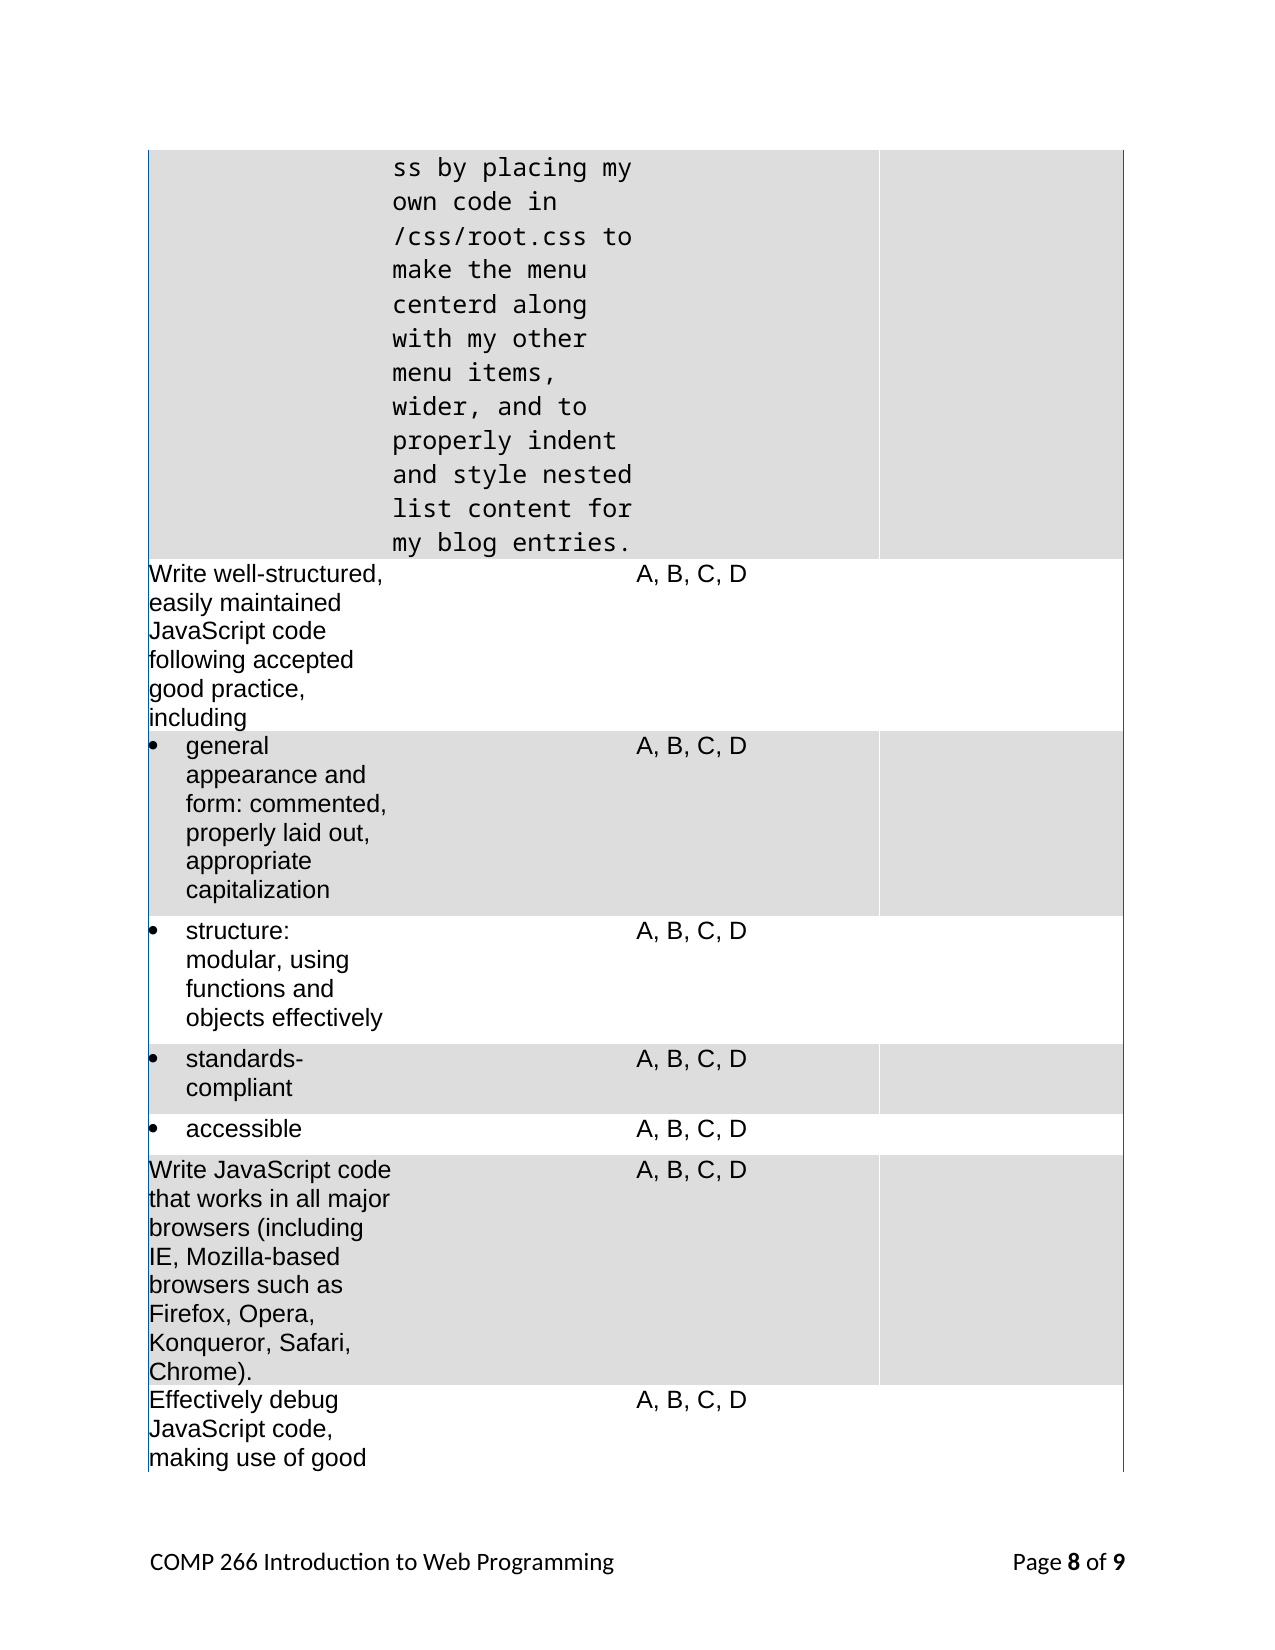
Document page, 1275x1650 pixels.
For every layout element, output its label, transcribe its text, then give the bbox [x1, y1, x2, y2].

table_cell [392, 916, 636, 1044]
table_cell standards-compliant [149, 1044, 392, 1114]
table_cell [392, 559, 636, 731]
table_cell A, B, C, D [636, 731, 879, 916]
table_cell [880, 731, 1123, 916]
table_cell A, B, C, D [636, 1155, 879, 1385]
table_cell A, B, C, D [636, 559, 879, 731]
table_cell A, B, C, D [636, 1114, 879, 1155]
table_cell [392, 1155, 636, 1385]
table_cell [880, 1155, 1123, 1385]
table_cell ss by placing my own code in /css/root.css to make the menu centerd along with my other menu items, wider, and to properly indent and style nested list content for my blog entries. [392, 150, 636, 559]
table_cell Effectively debug JavaScript code, making use of good [149, 1385, 392, 1472]
table_cell [149, 150, 392, 559]
table_cell accessible [149, 1114, 392, 1155]
table_cell [636, 150, 879, 559]
table_cell general appearance and form: commented, properly laid out, appropriate capitalization [149, 731, 392, 916]
table_cell [392, 1114, 636, 1155]
table_cell [880, 1114, 1123, 1155]
table_cell A, B, C, D [636, 1044, 879, 1114]
table_cell structure: modular, using functions and objects effectively [149, 916, 392, 1044]
table_cell Write JavaScript code that works in all major browsers (including IE, Mozilla-based browsers such as Firefox, Opera, Konqueror, Safari, Chrome). [149, 1155, 392, 1385]
table_cell A, B, C, D [636, 1385, 879, 1472]
table_cell [392, 731, 636, 916]
table_cell [880, 1385, 1123, 1472]
table_cell [392, 1044, 636, 1114]
table_cell [880, 150, 1123, 559]
table_cell [880, 559, 1123, 731]
table_cell [392, 1385, 636, 1472]
table_cell [880, 1044, 1123, 1114]
table_cell Write well-structured, easily maintained JavaScript code following accepted good practice, including [149, 559, 392, 731]
table_cell A, B, C, D [636, 916, 879, 1044]
table_cell [880, 916, 1123, 1044]
